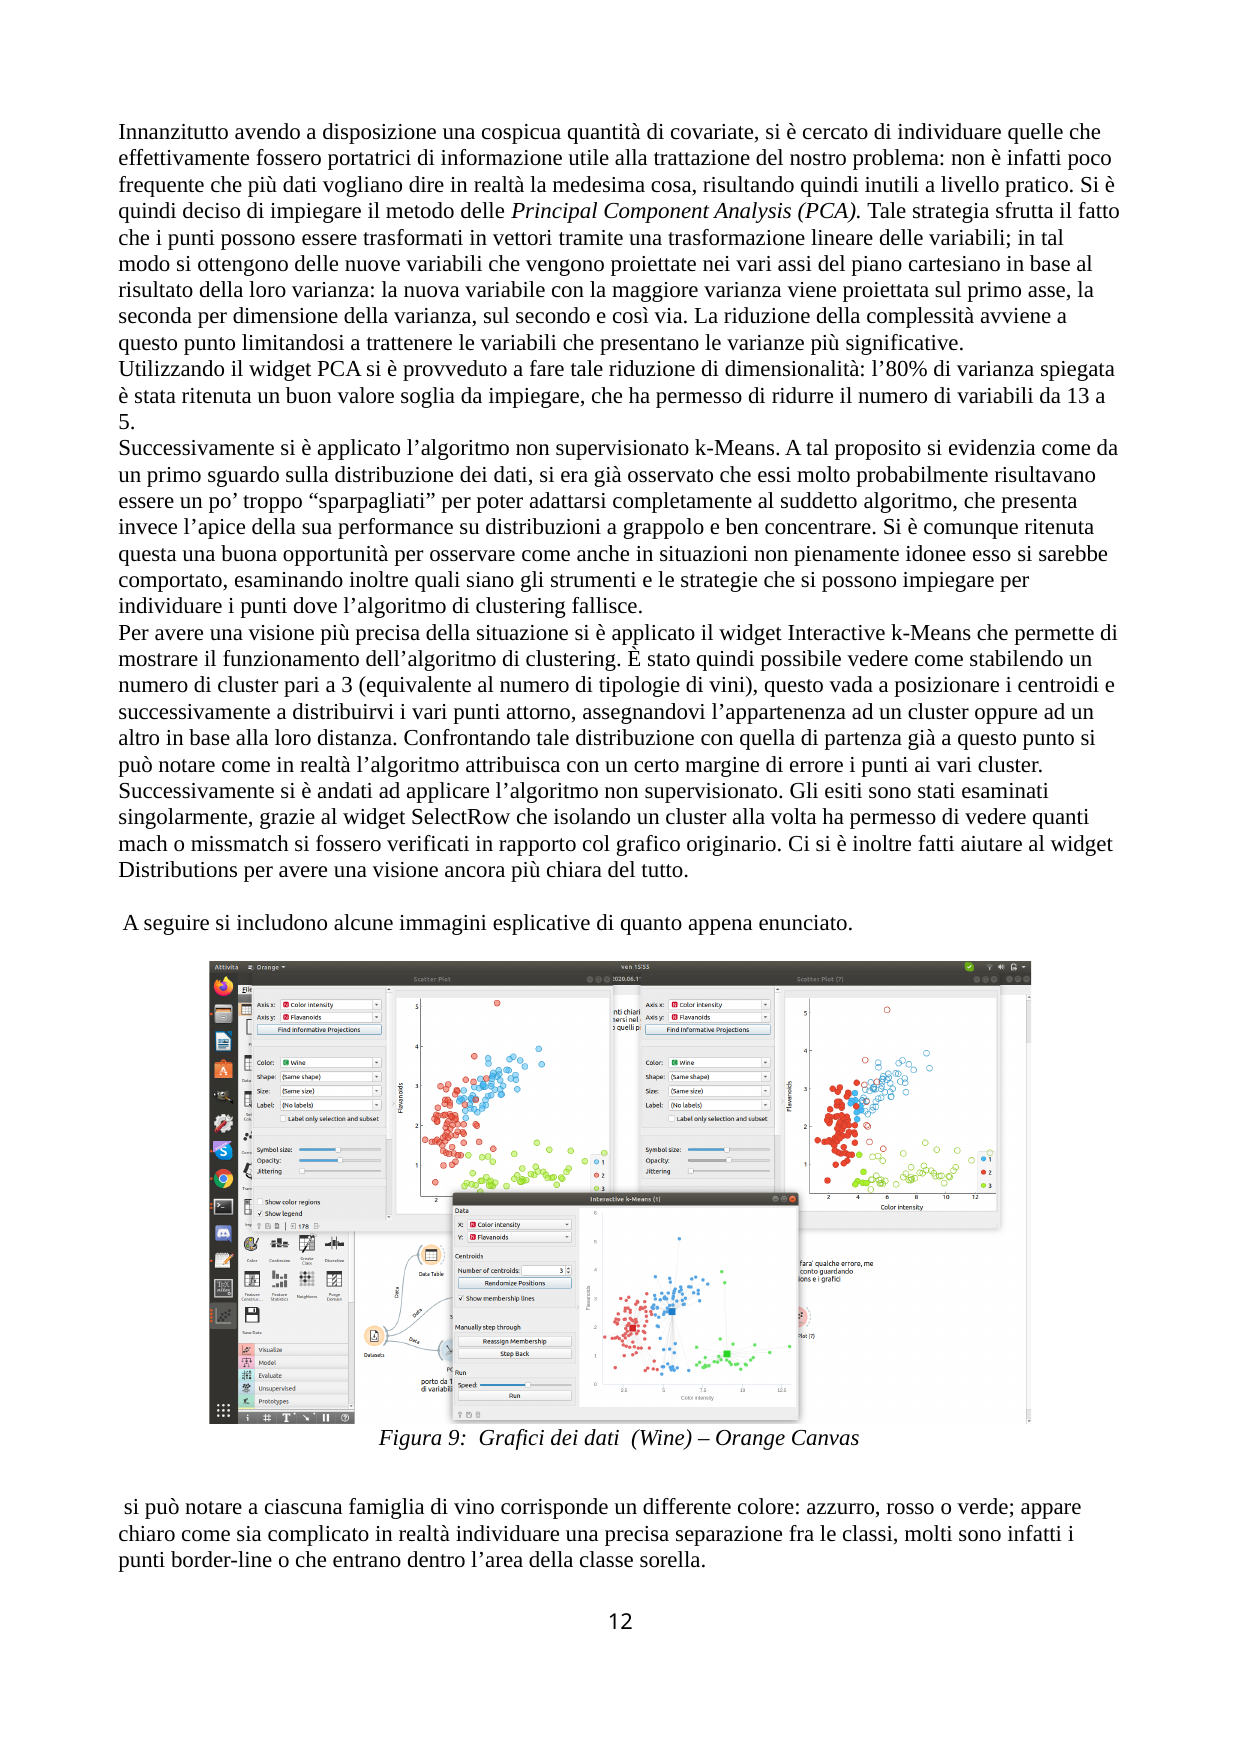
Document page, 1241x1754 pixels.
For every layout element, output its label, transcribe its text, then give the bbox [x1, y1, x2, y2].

text Utilizzando il widget PCA si è provveduto a fare tale riduzione di dimensionalità: l’80% di varianza spiegata è stata ritenuta un buon valore soglia da impiegare, che ha permesso di ridurre il numero di variabili da 13 a 5. [118, 355, 1122, 434]
text Successivamente si è andati ad applicare l’algoritmo non supervisionato. Gli esiti sono stati esaminati singolarmente, grazie al widget SelectRow che isolando un cluster alla volta ha permesso di vedere quanti mach o missmatch si fossero verificati in rapporto col grafico originario. Ci si è inoltre fatti aiutare al widget Distributions per avere una visione ancora più chiara del tutto. [118, 777, 1122, 882]
text Successivamente si è applicato l’algoritmo non supervisionato k-Means. A tal proposito si evidenzia come da un primo sguardo sulla distribuzione dei dati, si era già osservato che essi molto probabilmente risultavano essere un po’ troppo “sparpagliati” per poter adattarsi completamente al suddetto algoritmo, che presenta invece l’apice della sua performance su distribuzioni a grappolo e ben concentrare. Si è comunque ritenuta questa una buona opportunità per osservare come anche in situazioni non pienamente idonee esso si sarebbe comportato, esaminando inoltre quali siano gli strumenti e le strategie che si possono impiegare per individuare i punti dove l’algoritmo di clustering fallisce. [118, 434, 1122, 619]
text si può notare a ciascuna famiglia di vino corrisponde un differente colore: azzurro, rosso o verde; appare chiaro come sia complicato in realtà individuare una precisa separazione fra le classi, molti sono infatti i punti border-line o che entrano dentro l’area della classe sorella. [118, 1493, 1122, 1572]
text Innanzitutto avendo a disposizione una cospicua quantità di covariate, si è cercato di individuare quelle che effettivamente fossero portatrici di informazione utile alla trattazione del nostro problema: non è infatti poco frequente che più dati vogliano dire in realtà la medesima cosa, risultando quindi inutili a livello pratico. Si è quindi deciso di impiegare il metodo delle Principal Component Analysis (PCA). Tale strategia sfrutta il fatto che i punti possono essere trasformati in vettori tramite una trasformazione lineare delle variabili; in tal modo si ottengono delle nuove variabili che vengono proiettate nei vari assi del piano cartesiano in base al risultato della loro varianza: la nuova variabile con la maggiore varianza viene proiettata sul primo asse, la seconda per dimensione della varianza, sul secondo e così via. La riduzione della complessità avviene a questo punto limitandosi a trattenere le variabili che presentano le varianze più significative. [118, 118, 1122, 355]
picture [209, 961, 1032, 1424]
text Figura 9: Grafici dei dati (Wine) – Orange Canvas [118, 961, 1122, 1450]
text Per avere una visione più precisa della situazione si è applicato il widget Interactive k-Means che permette di mostrare il funzionamento dell’algoritmo di clustering. È stato quindi possibile vedere come stabilendo un numero di cluster pari a 3 (equivalente al numero di tipologie di vini), questo vada a posizionare i centroidi e successivamente a distribuirvi i vari punti attorno, assegnandovi l’appartenenza ad un cluster oppure ad un altro in base alla loro distanza. Confrontando tale distribuzione con quella di partenza già a questo punto si può notare come in realtà l’algoritmo attribuisca con un certo margine di errore i punti ai vari cluster. [118, 619, 1122, 777]
text A seguire si includono alcune immagini esplicative di quanto appena enunciato. [118, 909, 1122, 935]
